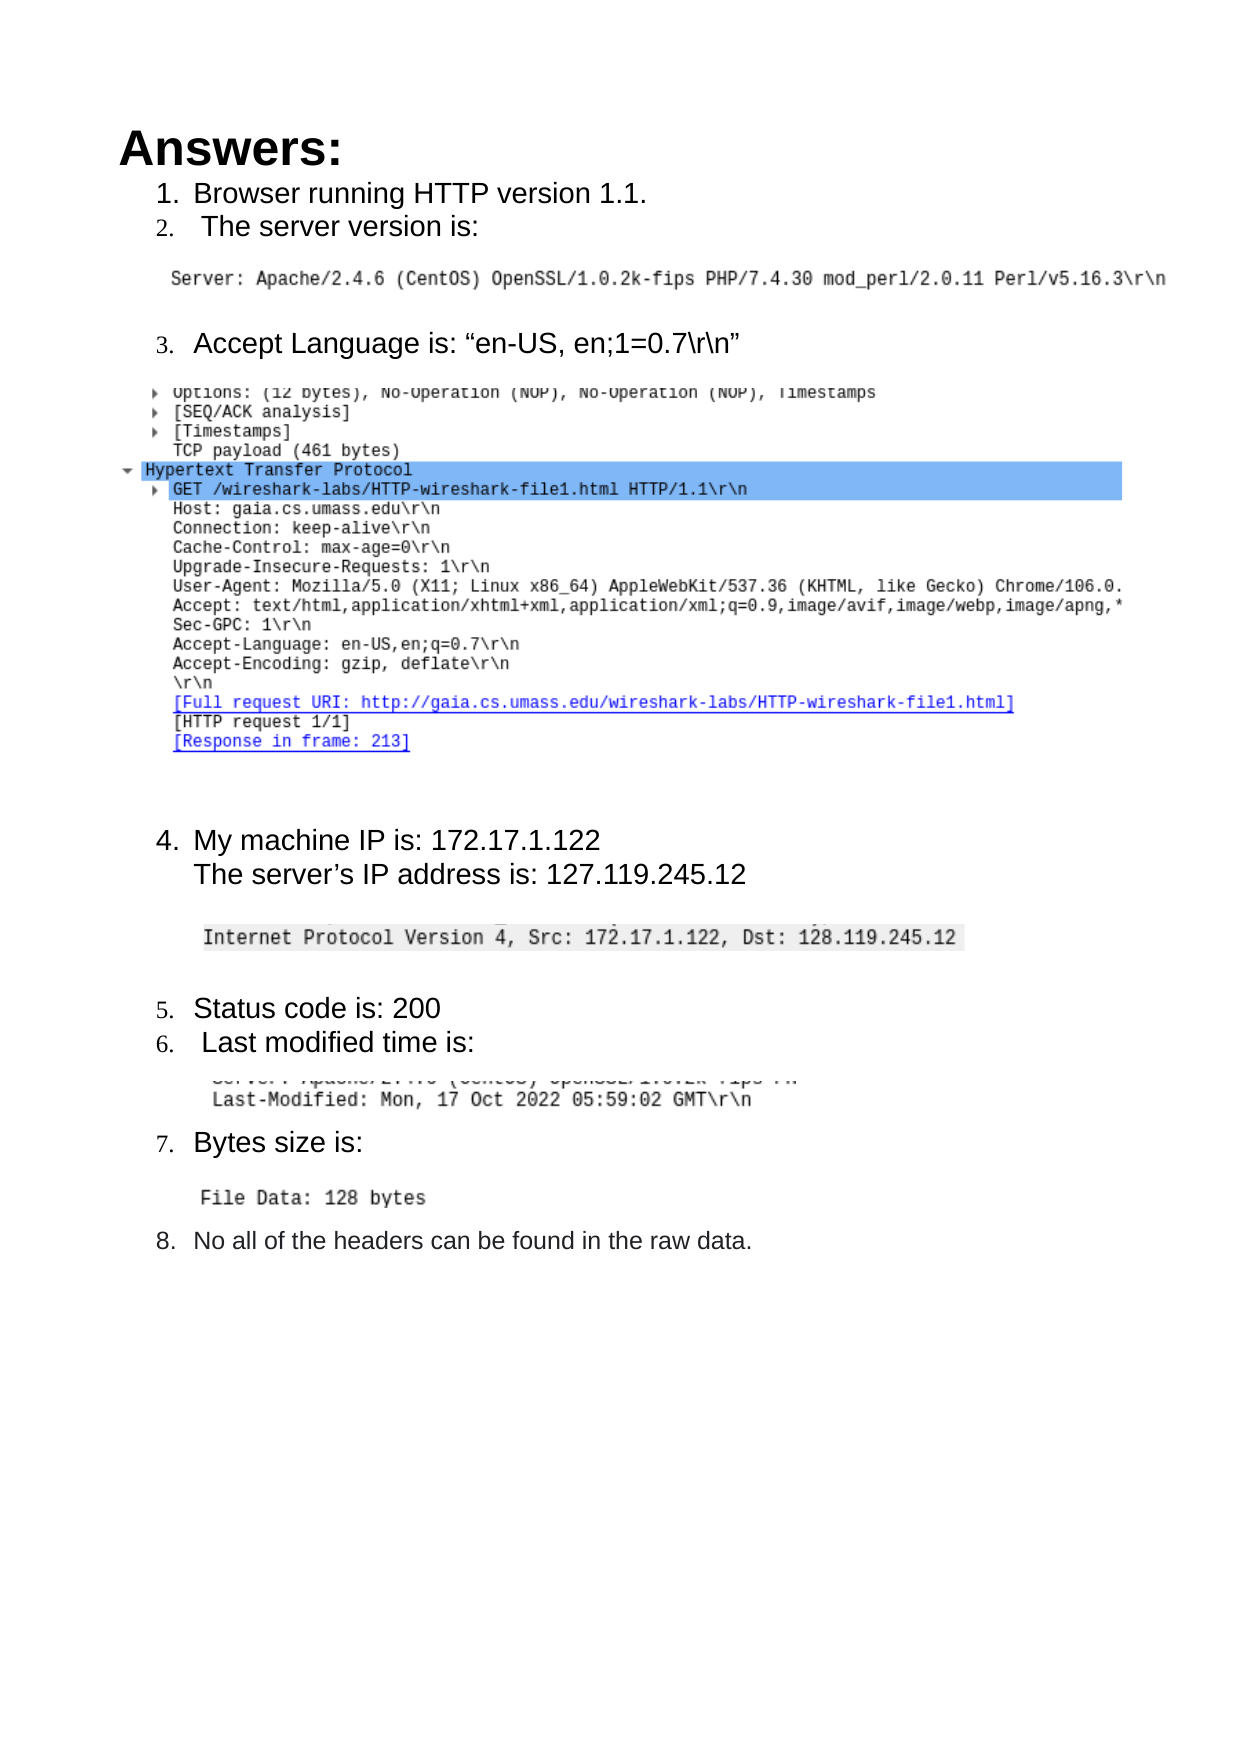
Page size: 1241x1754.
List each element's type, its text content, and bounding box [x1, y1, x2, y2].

picture [171, 268, 1176, 293]
picture [203, 1081, 796, 1111]
list Bytes size is: [156, 1125, 1122, 1159]
list Accept Language is: “en-US, en;1=0.7\r\n” [156, 326, 1122, 359]
list The server version is: [156, 209, 1122, 243]
picture [118, 388, 1123, 762]
list My machine IP is: 172.17.1.122 [156, 823, 1122, 857]
list No all of the headers can be found in the raw data. [156, 1226, 1122, 1255]
picture [203, 924, 965, 951]
picture [199, 1187, 438, 1208]
text Answers: [118, 118, 1122, 176]
list Last modified time is: [156, 1025, 1122, 1058]
list Status code is: 200 [156, 991, 1122, 1025]
list The server’s IP address is: 127.119.245.12 [156, 857, 1122, 891]
list Browser running HTTP version 1.1. [156, 176, 1122, 209]
